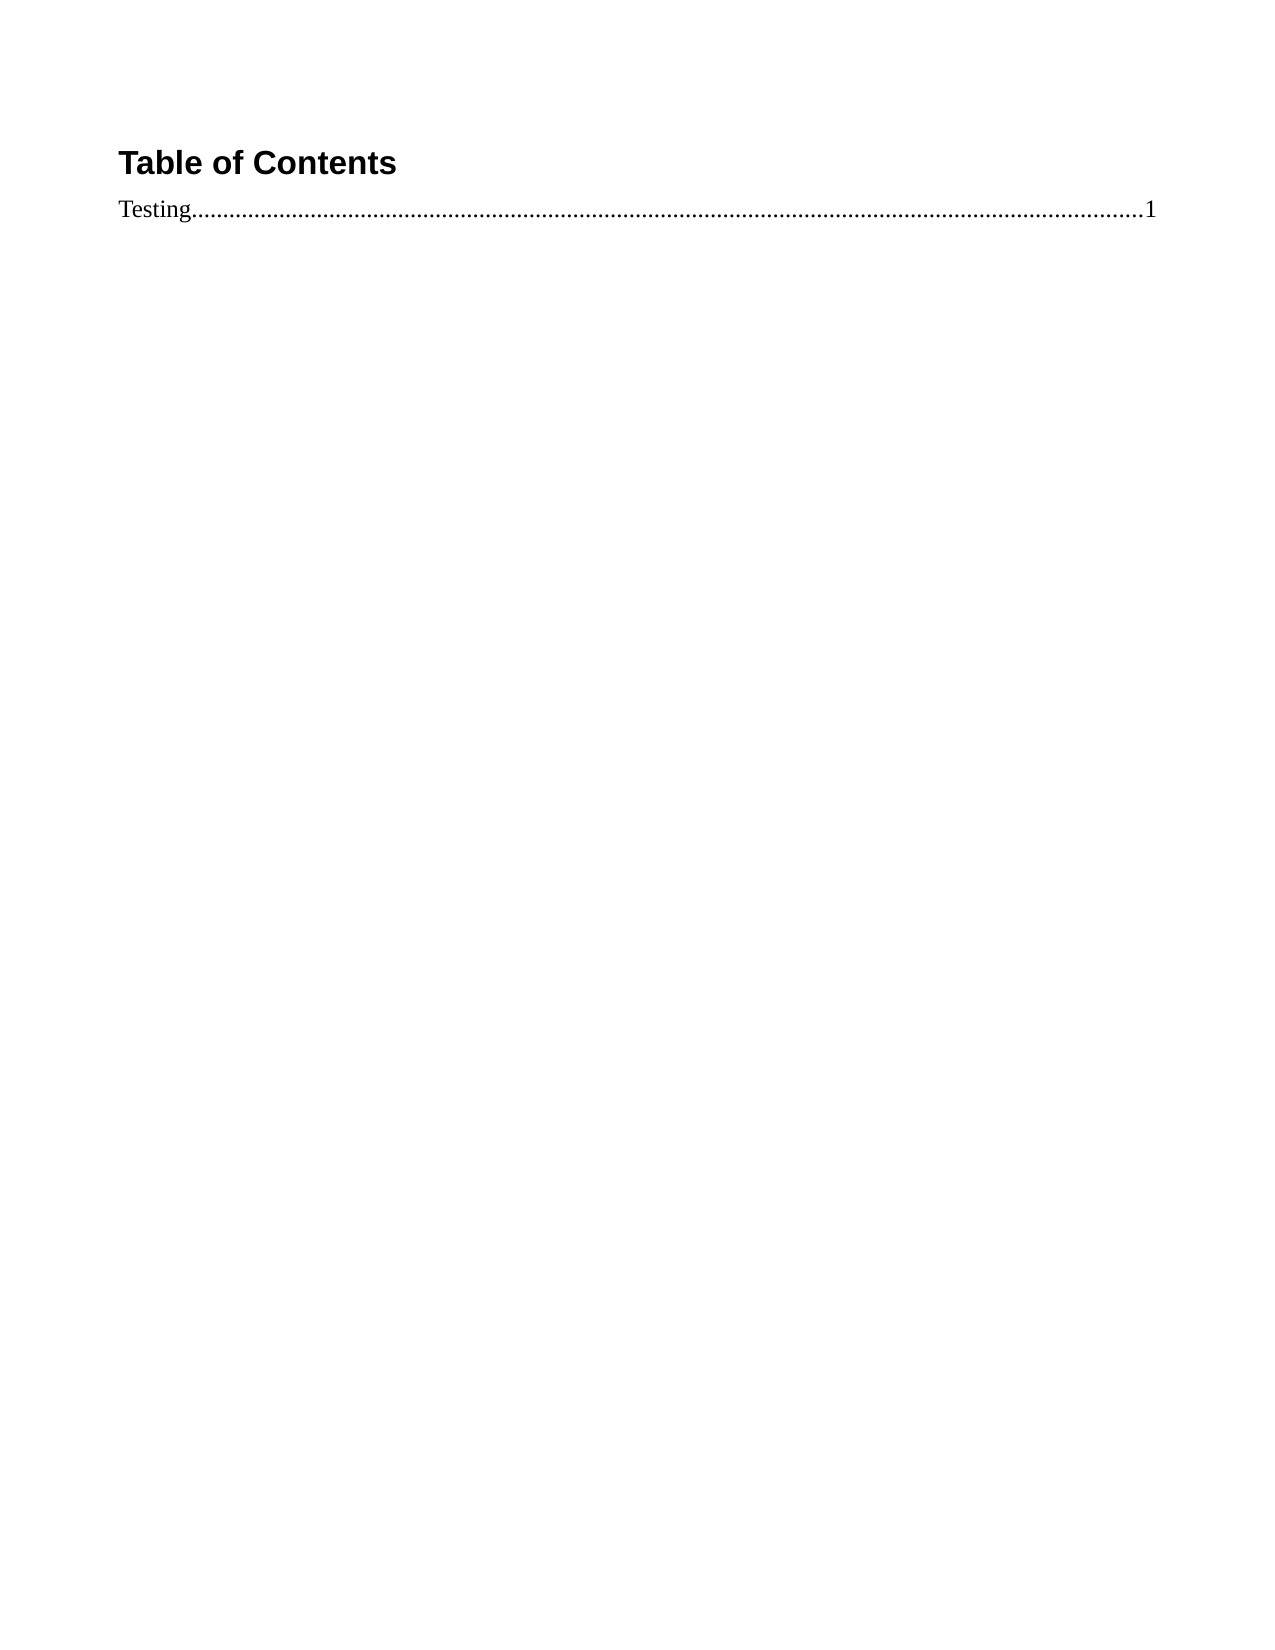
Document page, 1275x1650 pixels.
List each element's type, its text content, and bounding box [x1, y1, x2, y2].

subtitle Table of Contents [118, 143, 1157, 182]
text Testing 1 [118, 194, 1157, 223]
